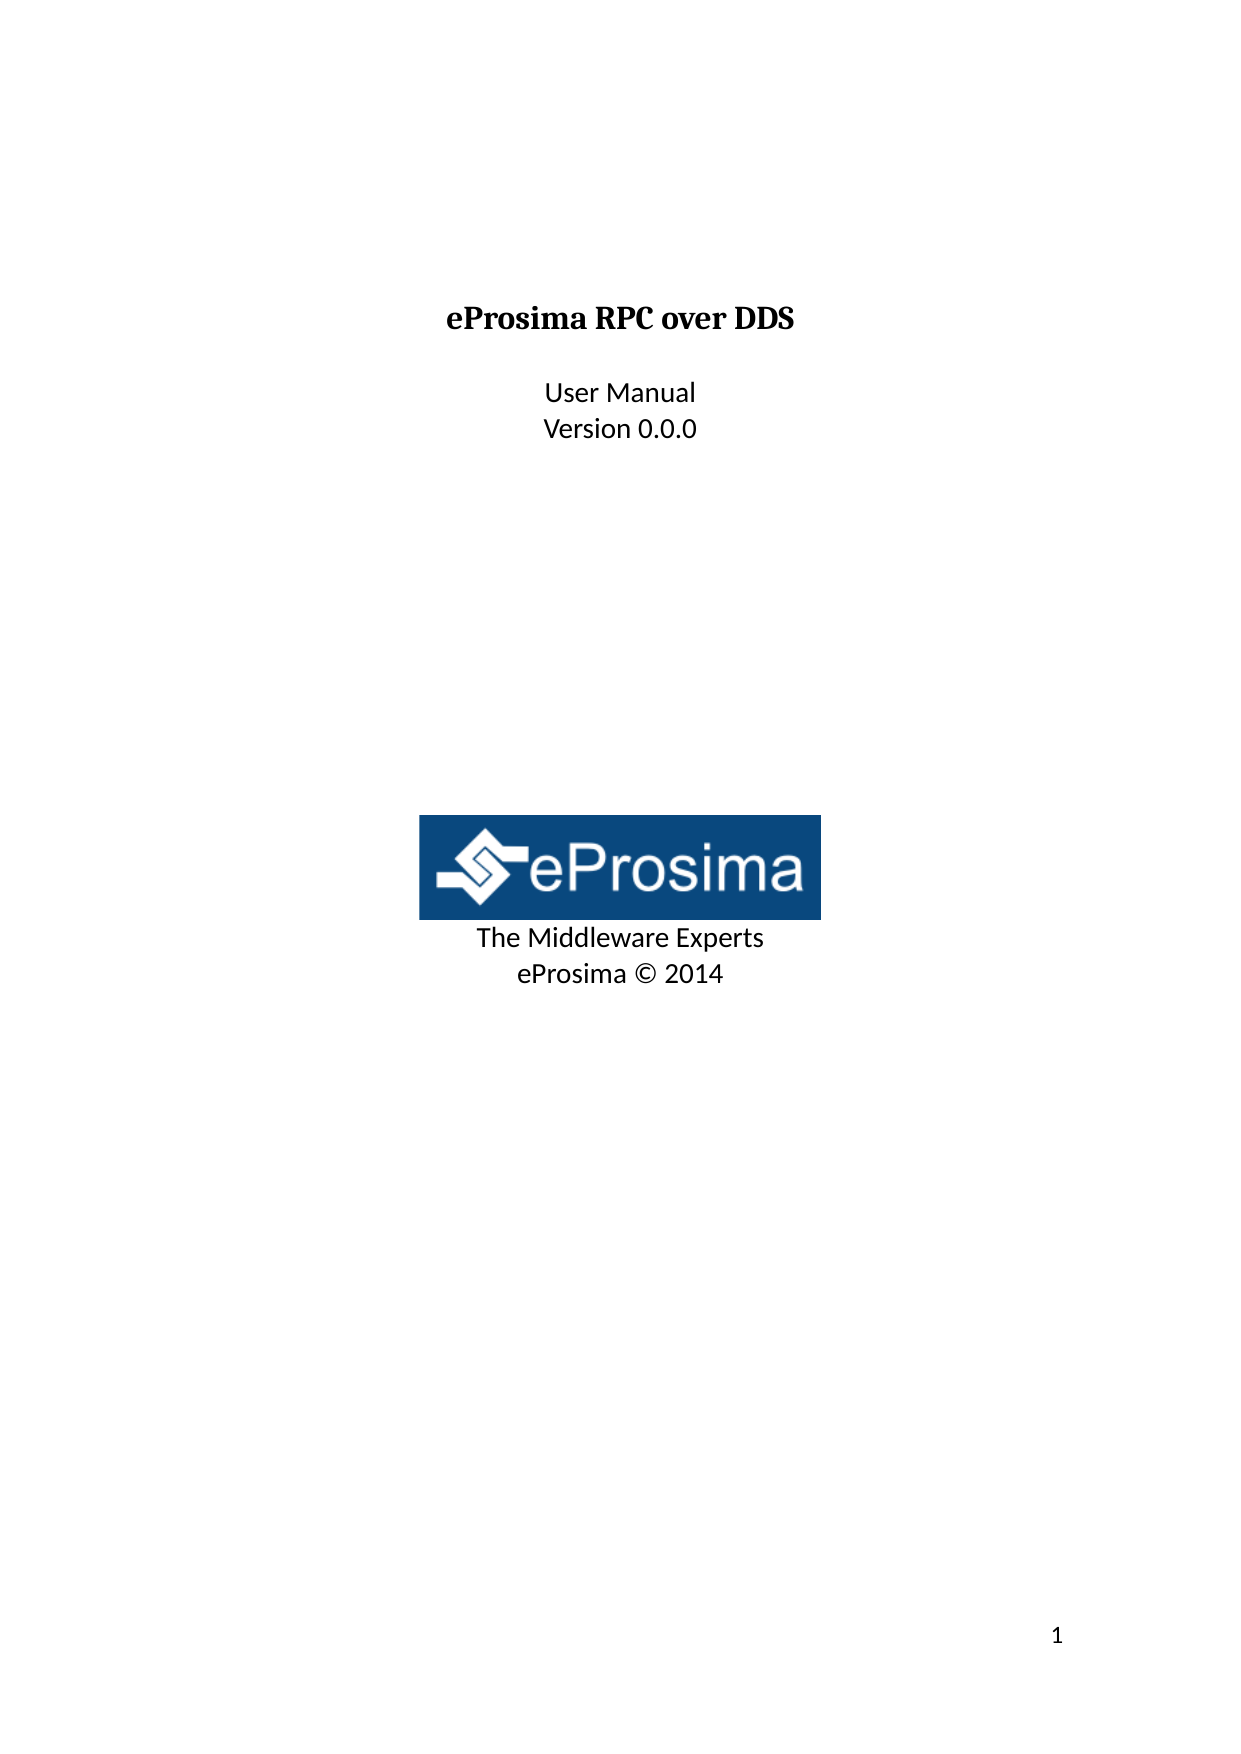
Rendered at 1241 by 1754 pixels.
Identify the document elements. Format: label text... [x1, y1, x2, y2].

text The Middleware Experts [177, 815, 1063, 955]
title eProsima RPC over DDS [177, 299, 1063, 338]
text User Manual [177, 344, 1063, 410]
picture [419, 815, 821, 920]
text eProsima © 2014 [177, 955, 1063, 991]
text Version 0.0.0 [177, 410, 1063, 446]
